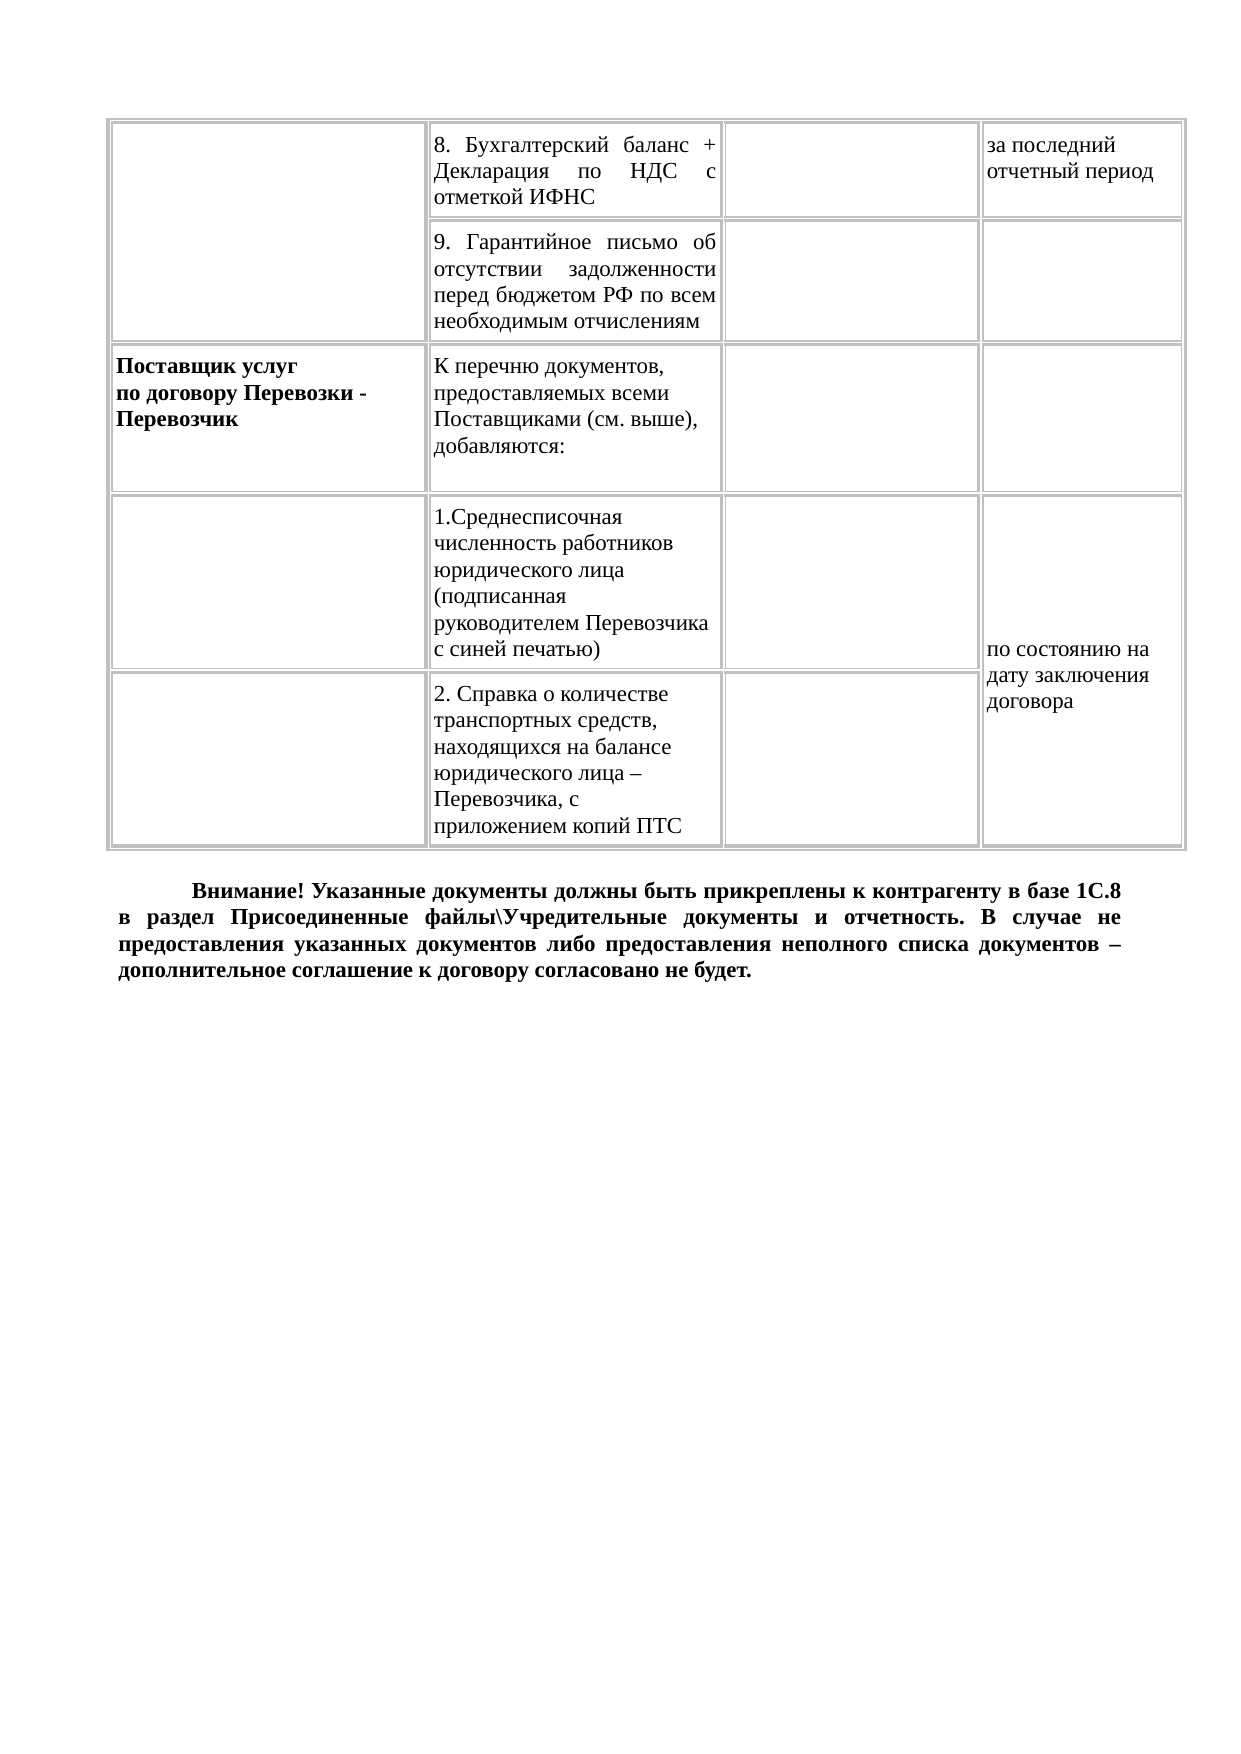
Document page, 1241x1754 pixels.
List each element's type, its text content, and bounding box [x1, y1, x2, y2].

table_cell [726, 497, 977, 667]
table_cell [726, 674, 977, 844]
table_cell за последний отчетный период [984, 124, 1181, 216]
table_cell К перечню документов, предоставляемых всеми Поставщиками (см. выше), добавляются: [431, 346, 720, 491]
table_cell [113, 124, 424, 340]
table_cell 9. Гарантийное письмо об отсутствии задолженности перед бюджетом РФ по всем необходимым отчислениям [431, 222, 720, 340]
table_cell [984, 346, 1181, 491]
table_cell [984, 222, 1181, 340]
table_cell 1.Среднесписочная численность работников юридического лица (подписанная руководителем Перевозчика с синей печатью) [431, 497, 720, 667]
table_cell 2. Справка о количестве транспортных средств, находящихся на балансе юридического лица – Перевозчика, с приложением копий ПТС [431, 674, 720, 844]
table_cell [113, 497, 424, 667]
table_cell [726, 124, 977, 216]
table_cell [113, 674, 424, 844]
table_cell 8. Бухгалтерский баланс + Декларация по НДС с отметкой ИФНС [431, 124, 720, 216]
table_cell Поставщик услуг по договору Перевозки - Перевозчик [113, 346, 424, 491]
table_cell по состоянию на дату заключения договора [984, 497, 1181, 844]
table_cell [726, 222, 977, 340]
text Внимание! Указанные документы должны быть прикреплены к контрагенту в базе 1С.8 в раздел Присоединенные файлы\Учредительные документы и отчетность. В случае не предоставления указанных документов либо предоставления неполного списка документов – дополнительное соглашение к договору согласовано не будет. [118, 877, 1122, 982]
table_cell [726, 346, 977, 491]
